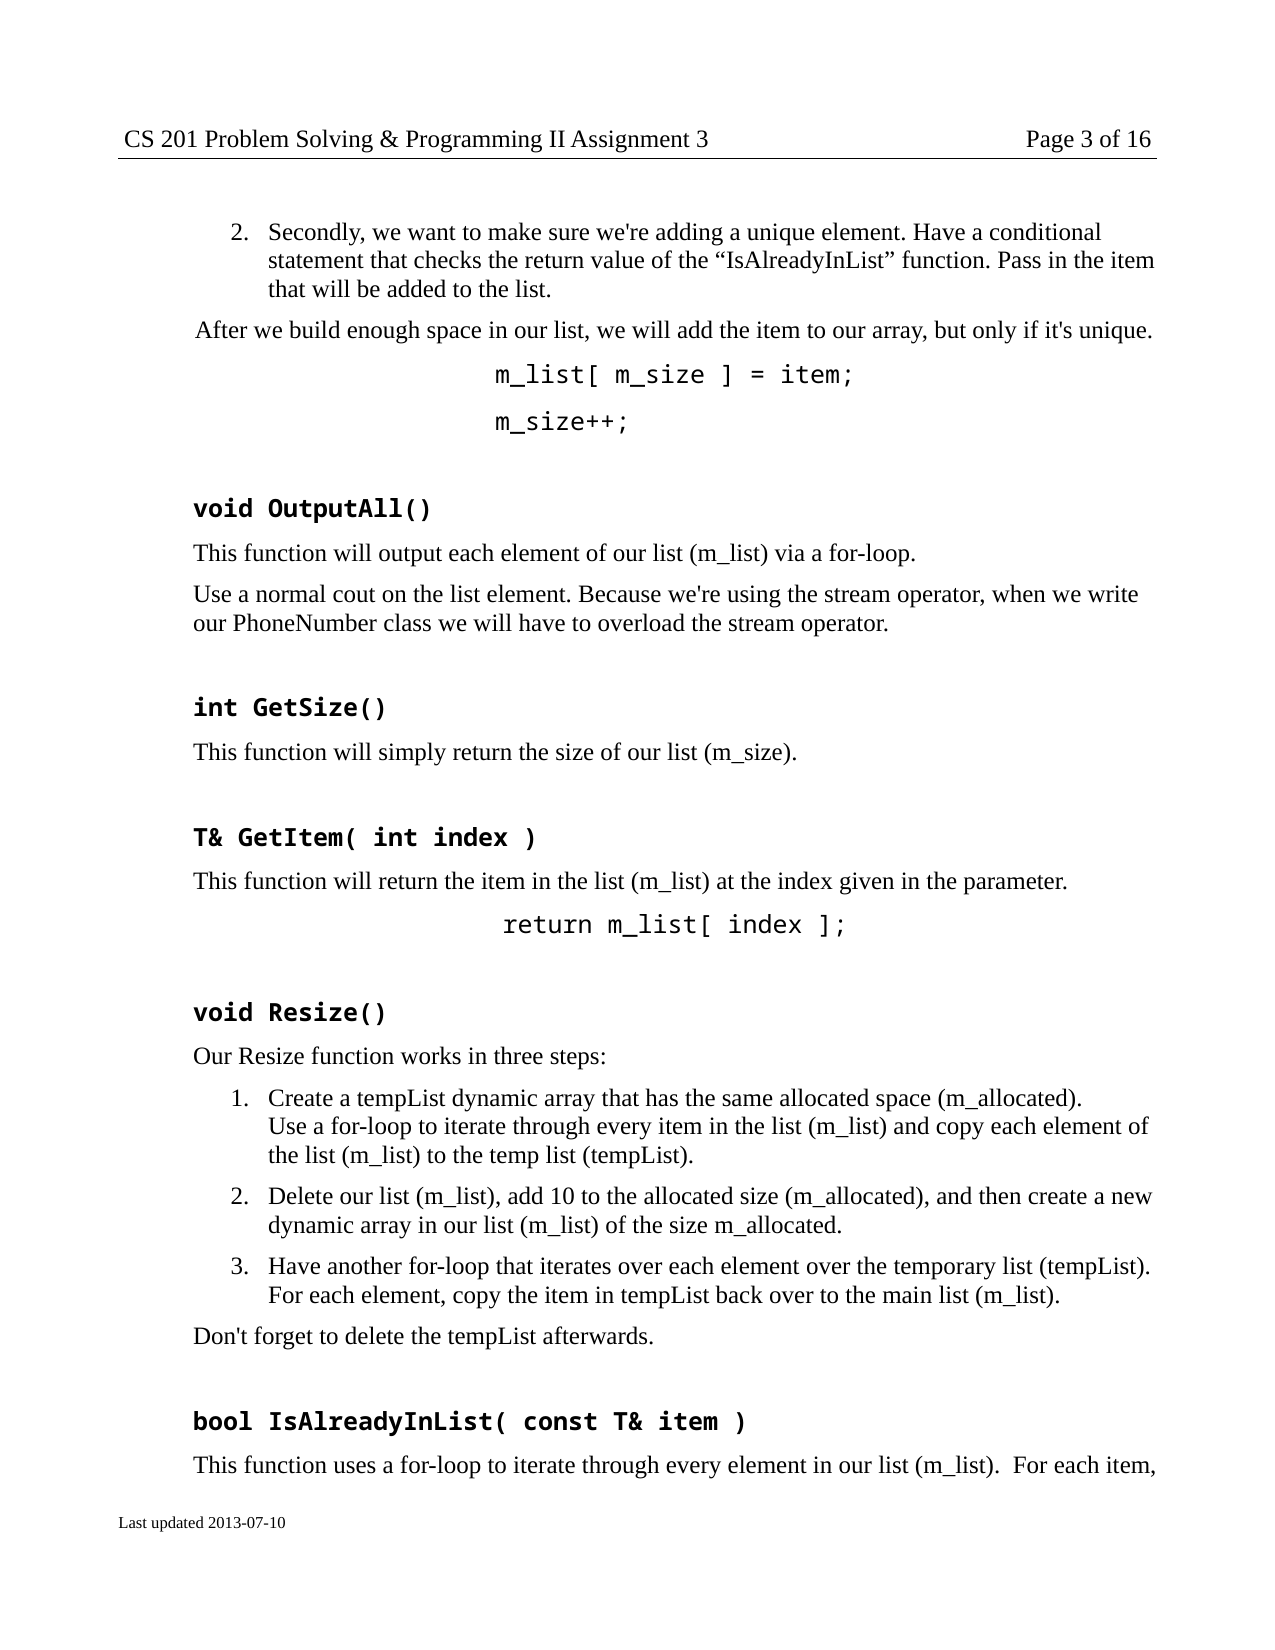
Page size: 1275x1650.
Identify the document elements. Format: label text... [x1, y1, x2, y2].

list Have another for-loop that iterates over each element over the temporary list (tempList). For each element, copy the item in tempList back over to the main list (m_list). [230, 1251, 1157, 1309]
text return m_list[ index ]; [193, 907, 1157, 941]
text bool IsAlreadyInList( const T& item ) [193, 1404, 1157, 1438]
text After we build enough space in our list, we will add the item to our array, but only if it's unique. [194, 315, 1157, 344]
text This function will simply return the size of our list (m_size). [193, 737, 1157, 765]
list Secondly, we want to make sure we're adding a unique element. Have a conditional statement that checks the return value of the “IsAlreadyInList” function. Pass in the item that will be added to the list. [230, 217, 1157, 303]
list Delete our list (m_list), add 10 to the allocated size (m_allocated), and then create a new dynamic array in our list (m_list) of the size m_allocated. [230, 1181, 1157, 1239]
text This function uses a for-loop to iterate through every element in our list (m_list). For each item, [193, 1450, 1157, 1479]
text void Resize() [193, 995, 1157, 1029]
text int GetSize() [193, 690, 1157, 724]
text m_list[ m_size ] = item; [495, 357, 1157, 391]
list Create a tempList dynamic array that has the same allocated space (m_allocated). Use a for-loop to iterate through every item in the list (m_list) and copy each element of the list (m_list) to the temp list (tempList). [230, 1083, 1157, 1169]
text Our Resize function works in three steps: [193, 1041, 1157, 1070]
text T& GetItem( int index ) [193, 819, 1157, 853]
text Use a normal cout on the list element. Because we're using the stream operator, when we write our PhoneNumber class we will have to overload the stream operator. [193, 579, 1157, 636]
text void OutputAll() [193, 491, 1157, 525]
text This function will output each element of our list (m_list) via a for-loop. [193, 538, 1157, 566]
text This function will return the item in the list (m_list) at the index given in the parameter. [193, 866, 1157, 894]
text Don't forget to delete the tempList afterwards. [193, 1321, 1157, 1350]
text m_size++; [495, 403, 1157, 437]
